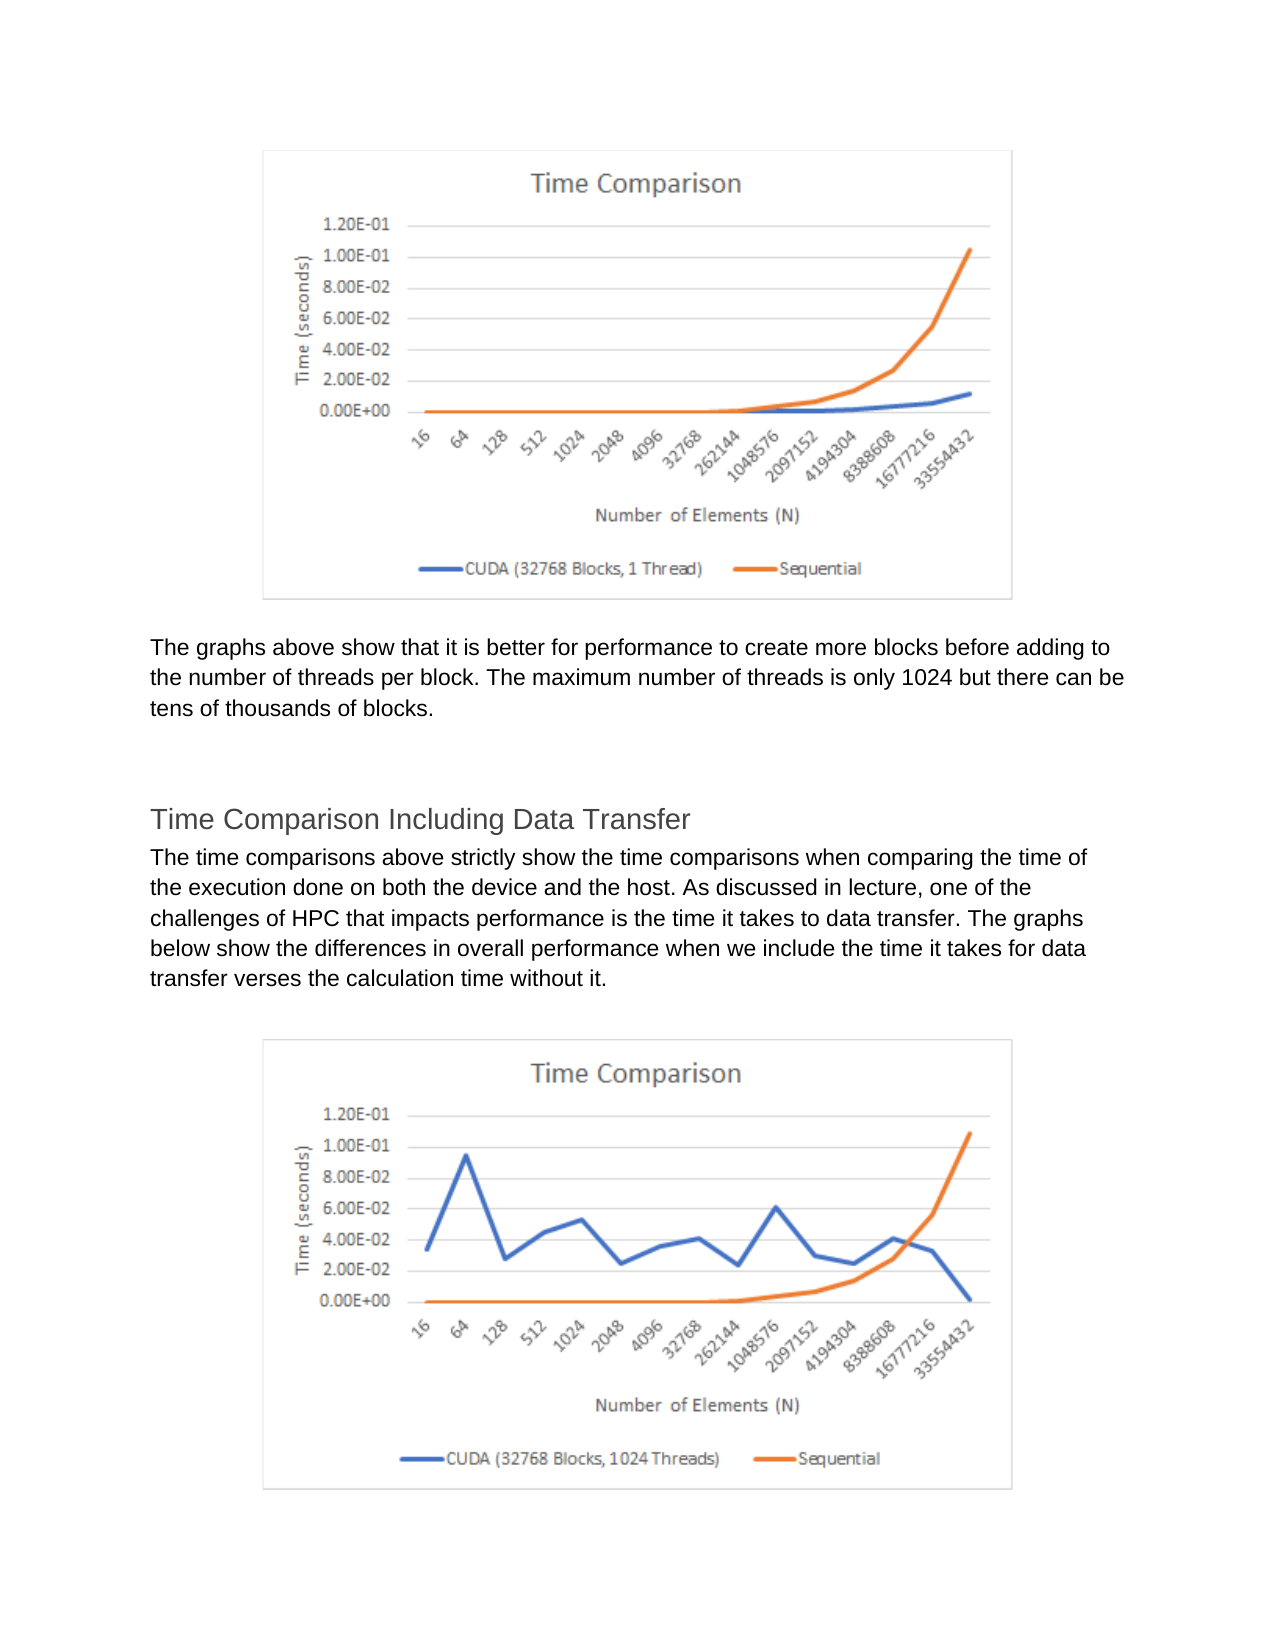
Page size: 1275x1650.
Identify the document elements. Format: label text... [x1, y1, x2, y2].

text The graphs above show that it is better for performance to create more blocks before adding to the number of threads per block. The maximum number of threads is only 1024 but there can be tens of thousands of blocks. [150, 634, 1125, 721]
subtitle Time Comparison Including Data Transfer [150, 802, 1125, 836]
text The time comparisons above strictly show the time comparisons when comparing the time of the execution done on both the device and the host. As discussed in lecture, one of the challenges of HPC that impacts performance is the time it takes to data transfer. The graphs below show the differences in overall performance when we include the time it takes for data transfer verses the calculation time without it. [150, 844, 1125, 991]
picture [262, 150, 1013, 600]
picture [262, 1039, 1013, 1490]
